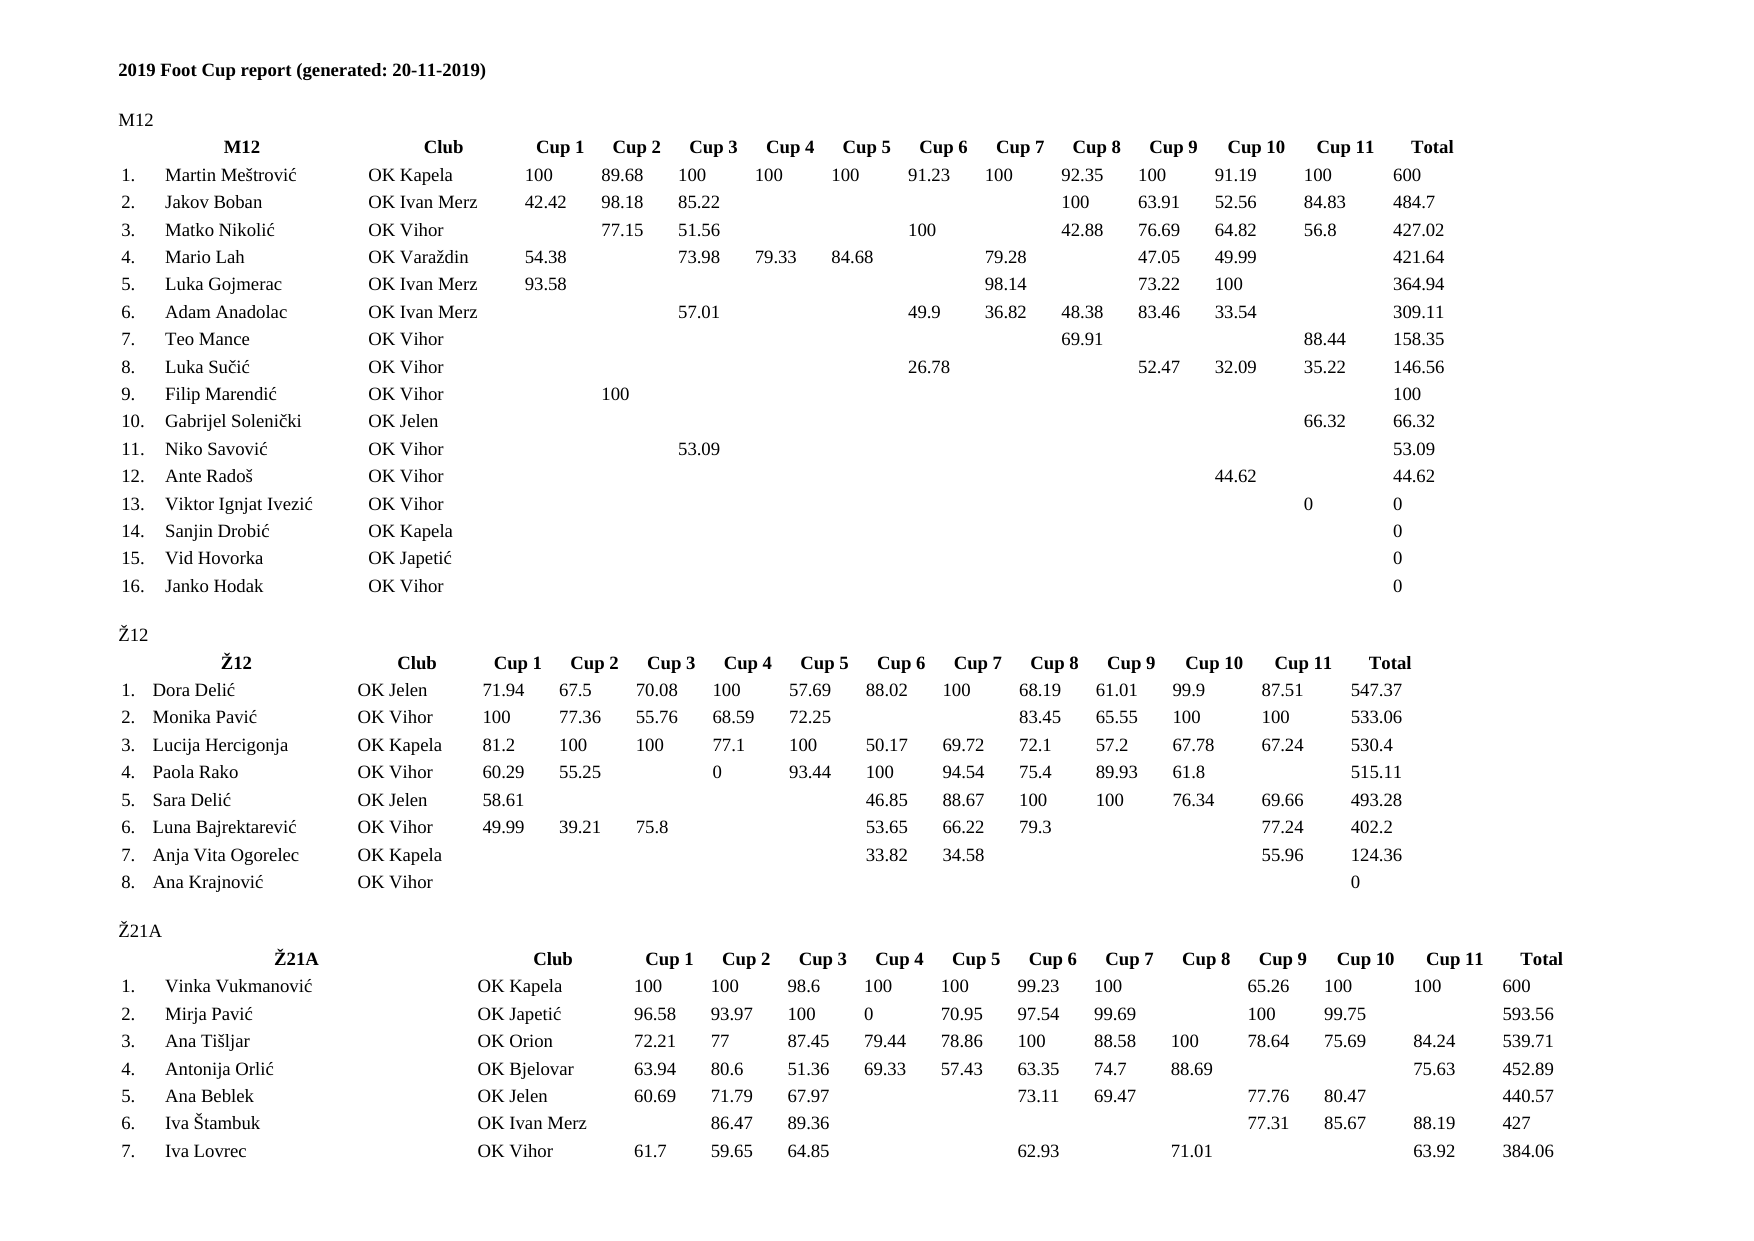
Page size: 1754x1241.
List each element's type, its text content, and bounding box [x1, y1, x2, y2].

table_cell 60.69 [631, 1082, 708, 1109]
table_cell 85.67 [1321, 1109, 1410, 1137]
table_cell 87.45 [784, 1027, 861, 1054]
table_header Cup 4 [709, 649, 786, 676]
table_cell OK Vihor [365, 325, 522, 353]
table_cell 89.36 [784, 1109, 861, 1137]
table_cell 52.56 [1212, 188, 1301, 216]
table_cell 77.24 [1259, 813, 1348, 841]
table_cell 100 [1169, 704, 1258, 731]
table_cell Luka Sučić [162, 353, 365, 380]
table_cell 427 [1499, 1109, 1584, 1137]
table_cell 124.36 [1348, 841, 1432, 868]
table_cell 66.32 [1390, 408, 1474, 435]
table_cell 44.62 [1212, 462, 1301, 489]
table_cell OK Kapela [354, 841, 479, 868]
table_cell Jakov Boban [162, 188, 365, 216]
table_cell 493.28 [1348, 786, 1432, 813]
table_cell 97.54 [1014, 1000, 1091, 1027]
table_cell Niko Savović [162, 435, 365, 462]
table_cell 0 [1390, 490, 1474, 517]
table_cell 44.62 [1390, 462, 1474, 489]
table_cell [982, 462, 1058, 489]
table_cell [522, 490, 598, 517]
table_cell [1321, 1055, 1410, 1082]
table_cell [1093, 841, 1169, 868]
table_cell 69.33 [861, 1055, 938, 1082]
table_cell 6. [118, 298, 162, 325]
table_cell [939, 868, 1016, 895]
table_header Total [1390, 134, 1474, 161]
table_cell [1135, 408, 1212, 435]
table_cell Sanjin Drobić [162, 517, 365, 544]
table_header Cup 7 [982, 134, 1058, 161]
table_cell [863, 868, 939, 895]
table_cell [828, 435, 905, 462]
table_cell 75.63 [1410, 1055, 1499, 1082]
table_cell [522, 353, 598, 380]
table_cell [982, 216, 1058, 243]
table_header Cup 10 [1212, 134, 1301, 161]
table_cell 53.65 [863, 813, 939, 841]
text Ž12 [118, 624, 1695, 646]
table_cell 100 [1014, 1027, 1091, 1054]
table_cell [1301, 572, 1390, 599]
table_cell 16. [118, 572, 162, 599]
table_cell 484.7 [1390, 188, 1474, 216]
table_cell 77.1 [709, 731, 786, 758]
table_cell [982, 517, 1058, 544]
table_cell [861, 1109, 938, 1137]
table_cell 57.2 [1093, 731, 1169, 758]
table_cell 100 [784, 1000, 861, 1027]
table_cell [905, 380, 982, 407]
table_cell [1135, 572, 1212, 599]
table_cell 75.8 [633, 813, 709, 841]
table_cell 73.98 [675, 243, 752, 270]
table_cell 88.58 [1091, 1027, 1168, 1054]
table_cell [1301, 517, 1390, 544]
table_cell [1212, 544, 1301, 572]
table_cell 67.5 [556, 676, 633, 703]
table_cell [982, 544, 1058, 572]
table_cell 0 [861, 1000, 938, 1027]
table_cell OK Vihor [365, 462, 522, 489]
table_cell 91.23 [905, 161, 982, 188]
table_cell 402.2 [1348, 813, 1432, 841]
table_cell 78.64 [1244, 1027, 1321, 1054]
table_cell Luka Gojmerac [162, 270, 365, 298]
table_cell [1135, 544, 1212, 572]
table_cell [1058, 435, 1135, 462]
table_cell 51.36 [784, 1055, 861, 1082]
table_cell [1259, 758, 1348, 786]
table_cell 49.9 [905, 298, 982, 325]
table_cell Adam Anadolac [162, 298, 365, 325]
table_cell 100 [1301, 161, 1390, 188]
table_cell 547.37 [1348, 676, 1432, 703]
table_cell [1169, 841, 1258, 868]
table_cell 79.3 [1016, 813, 1093, 841]
table_cell [1058, 408, 1135, 435]
table_cell [598, 270, 675, 298]
table_cell [828, 353, 905, 380]
table_cell [522, 298, 598, 325]
table_cell [522, 517, 598, 544]
table_header Cup 6 [1014, 945, 1091, 972]
table_cell 100 [1259, 704, 1348, 731]
table_cell [786, 786, 863, 813]
table_cell 76.69 [1135, 216, 1212, 243]
table_cell Martin Meštrović [162, 161, 365, 188]
table_cell 59.65 [708, 1137, 784, 1164]
table_cell 1. [118, 161, 162, 188]
table_cell [1135, 462, 1212, 489]
table_cell [982, 490, 1058, 517]
table_header Cup 1 [479, 649, 556, 676]
table_cell [675, 544, 752, 572]
table_cell [938, 1137, 1014, 1164]
table_cell 7. [118, 1137, 162, 1164]
table_cell 452.89 [1499, 1055, 1584, 1082]
table_cell 71.01 [1168, 1137, 1244, 1164]
table_cell 88.19 [1410, 1109, 1499, 1137]
table_cell 98.6 [784, 972, 861, 1000]
table_cell OK Ivan Merz [365, 188, 522, 216]
table_cell 86.47 [708, 1109, 784, 1137]
table_cell [1212, 380, 1301, 407]
table_cell 80.47 [1321, 1082, 1410, 1109]
table_cell [828, 380, 905, 407]
table_cell [598, 435, 675, 462]
table_cell 100 [1016, 786, 1093, 813]
table_cell [1168, 972, 1244, 1000]
table_cell 42.88 [1058, 216, 1135, 243]
table_cell [861, 1137, 938, 1164]
table_cell [1301, 243, 1390, 270]
table_cell [1212, 517, 1301, 544]
table_cell 2. [118, 188, 162, 216]
table_cell [598, 408, 675, 435]
table_cell 89.93 [1093, 758, 1169, 786]
table_cell OK Jelen [475, 1082, 631, 1109]
table_cell 75.4 [1016, 758, 1093, 786]
table_cell [828, 462, 905, 489]
table_cell 100 [522, 161, 598, 188]
table_cell [752, 298, 828, 325]
table_header Cup 7 [939, 649, 1016, 676]
table_cell 100 [556, 731, 633, 758]
table_cell 83.45 [1016, 704, 1093, 731]
table_cell [675, 408, 752, 435]
table_cell OK Ivan Merz [365, 270, 522, 298]
table_cell OK Kapela [365, 517, 522, 544]
table_cell [709, 868, 786, 895]
table_cell [633, 841, 709, 868]
table_cell [1410, 1082, 1499, 1109]
table_cell [1301, 544, 1390, 572]
table_cell Janko Hodak [162, 572, 365, 599]
table_cell 55.25 [556, 758, 633, 786]
table_cell 79.28 [982, 243, 1058, 270]
table_cell 3. [118, 731, 149, 758]
table_header Cup 5 [938, 945, 1014, 972]
table_cell 100 [631, 972, 708, 1000]
table_cell 427.02 [1390, 216, 1474, 243]
table_cell 69.72 [939, 731, 1016, 758]
table_cell 49.99 [479, 813, 556, 841]
table_header Cup 2 [708, 945, 784, 972]
table_cell 539.71 [1499, 1027, 1584, 1054]
table_cell [828, 188, 905, 216]
table_cell 13. [118, 490, 162, 517]
table_cell Ana Krajnović [150, 868, 354, 895]
table_cell 80.6 [708, 1055, 784, 1082]
table_cell 100 [708, 972, 784, 1000]
table_cell [939, 704, 1016, 731]
table_cell 8. [118, 353, 162, 380]
table_cell [863, 704, 939, 731]
table_cell [1058, 544, 1135, 572]
table_cell Ante Radoš [162, 462, 365, 489]
table_cell [1058, 490, 1135, 517]
table_cell 600 [1390, 161, 1474, 188]
table_cell Anja Vita Ogorelec [150, 841, 354, 868]
table_cell 84.24 [1410, 1027, 1499, 1054]
table_header Cup 9 [1244, 945, 1321, 972]
table_cell 5. [118, 786, 149, 813]
table_cell [675, 325, 752, 353]
table_cell 33.82 [863, 841, 939, 868]
table_cell [1014, 1109, 1091, 1137]
table_cell OK Orion [475, 1027, 631, 1054]
table_cell 72.1 [1016, 731, 1093, 758]
table_cell [828, 490, 905, 517]
table_cell [522, 408, 598, 435]
table_cell [1244, 1137, 1321, 1164]
table_header Ž12 [118, 649, 354, 676]
table_cell 71.94 [479, 676, 556, 703]
table_cell 89.68 [598, 161, 675, 188]
table_cell 100 [905, 216, 982, 243]
table_cell 100 [479, 704, 556, 731]
table_cell [982, 435, 1058, 462]
table_cell 309.11 [1390, 298, 1474, 325]
table_cell 4. [118, 758, 149, 786]
table_header Cup 6 [863, 649, 939, 676]
table_cell 63.91 [1135, 188, 1212, 216]
table_cell [905, 572, 982, 599]
table_cell [1168, 1109, 1244, 1137]
table_cell OK Kapela [475, 972, 631, 1000]
table_cell 533.06 [1348, 704, 1432, 731]
table_cell [828, 408, 905, 435]
table_cell [1016, 841, 1093, 868]
table_cell [1169, 868, 1258, 895]
table_cell [1212, 435, 1301, 462]
table_cell [752, 270, 828, 298]
table_header Cup 4 [861, 945, 938, 972]
table_cell 600 [1499, 972, 1584, 1000]
table_header Cup 10 [1169, 649, 1258, 676]
table_cell [479, 868, 556, 895]
table_cell 87.51 [1259, 676, 1348, 703]
table_cell [598, 462, 675, 489]
table_cell 73.22 [1135, 270, 1212, 298]
table_cell OK Vihor [365, 353, 522, 380]
table_cell [675, 517, 752, 544]
table_cell 57.43 [938, 1055, 1014, 1082]
table_cell 61.8 [1169, 758, 1258, 786]
table_cell OK Ivan Merz [475, 1109, 631, 1137]
table_cell 64.82 [1212, 216, 1301, 243]
table_cell 35.22 [1301, 353, 1390, 380]
table_cell 63.92 [1410, 1137, 1499, 1164]
table_cell 93.58 [522, 270, 598, 298]
table_cell [1016, 868, 1093, 895]
table_cell [675, 380, 752, 407]
table_cell Matko Nikolić [162, 216, 365, 243]
table_cell 440.57 [1499, 1082, 1584, 1109]
table_cell 100 [1135, 161, 1212, 188]
table_cell 92.35 [1058, 161, 1135, 188]
table_cell 98.14 [982, 270, 1058, 298]
table_cell Vinka Vukmanović [162, 972, 474, 1000]
table_cell 0 [1390, 544, 1474, 572]
table_cell 60.29 [479, 758, 556, 786]
table_cell [1212, 572, 1301, 599]
table_cell 5. [118, 1082, 162, 1109]
table_cell [828, 517, 905, 544]
table_cell [1244, 1055, 1321, 1082]
text M12 [118, 109, 1695, 130]
table_cell [752, 216, 828, 243]
table_cell 66.32 [1301, 408, 1390, 435]
table_cell 6. [118, 1109, 162, 1137]
table_cell OK Varaždin [365, 243, 522, 270]
table_header Cup 11 [1410, 945, 1499, 972]
table_cell [828, 298, 905, 325]
table_cell [905, 490, 982, 517]
table_cell Luna Bajrektarević [150, 813, 354, 841]
table_cell 77.76 [1244, 1082, 1321, 1109]
table_cell [905, 544, 982, 572]
table_cell [828, 572, 905, 599]
table_cell 100 [1390, 380, 1474, 407]
table_cell 100 [939, 676, 1016, 703]
table_cell [1212, 325, 1301, 353]
table_cell 10. [118, 408, 162, 435]
table_cell 2. [118, 704, 149, 731]
table_header Cup 7 [1091, 945, 1168, 972]
table_cell 77 [708, 1027, 784, 1054]
table_cell 88.44 [1301, 325, 1390, 353]
table_cell [598, 572, 675, 599]
table_cell Lucija Hercigonja [150, 731, 354, 758]
table_cell OK Vihor [365, 380, 522, 407]
table_cell OK Vihor [365, 572, 522, 599]
table_cell [752, 490, 828, 517]
table_cell [752, 544, 828, 572]
table_cell 88.67 [939, 786, 1016, 813]
table_cell 78.86 [938, 1027, 1014, 1054]
table_header M12 [118, 134, 365, 161]
table_cell 100 [1410, 972, 1499, 1000]
table_cell 384.06 [1499, 1137, 1584, 1164]
table_cell 69.91 [1058, 325, 1135, 353]
table_cell [1058, 243, 1135, 270]
table_header Club [475, 945, 631, 972]
table_cell 7. [118, 841, 149, 868]
table_cell 93.97 [708, 1000, 784, 1027]
table_cell 84.83 [1301, 188, 1390, 216]
table_cell 61.7 [631, 1137, 708, 1164]
table_cell [1410, 1000, 1499, 1027]
table_cell 68.19 [1016, 676, 1093, 703]
table_cell [828, 216, 905, 243]
table_cell OK Vihor [354, 758, 479, 786]
table_cell [522, 325, 598, 353]
table_cell 100 [863, 758, 939, 786]
table_cell 100 [861, 972, 938, 1000]
table_header Cup 5 [786, 649, 863, 676]
table_cell [1093, 813, 1169, 841]
table_cell [598, 298, 675, 325]
table_cell 2. [118, 1000, 162, 1027]
table_cell [1058, 380, 1135, 407]
table_cell 12. [118, 462, 162, 489]
text 2019 Foot Cup report (generated: 20-11-2019) [118, 59, 1695, 81]
table_header Club [365, 134, 522, 161]
table_cell 100 [1212, 270, 1301, 298]
table_header Cup 1 [522, 134, 598, 161]
table_cell 75.69 [1321, 1027, 1410, 1054]
table_cell OK Vihor [365, 490, 522, 517]
table_cell 84.68 [828, 243, 905, 270]
table_cell 100 [786, 731, 863, 758]
table_cell 57.69 [786, 676, 863, 703]
table_cell 73.11 [1014, 1082, 1091, 1109]
table_cell [1301, 435, 1390, 462]
table_cell [675, 462, 752, 489]
table_header Ž21A [118, 945, 474, 972]
table_cell 0 [1390, 572, 1474, 599]
table_cell [905, 325, 982, 353]
table_cell 593.56 [1499, 1000, 1584, 1027]
table_cell [598, 517, 675, 544]
table_cell OK Jelen [365, 408, 522, 435]
table_cell Paola Rako [150, 758, 354, 786]
table_cell OK Jelen [354, 676, 479, 703]
table_cell OK Japetić [475, 1000, 631, 1027]
table_cell [905, 270, 982, 298]
table_cell [1058, 462, 1135, 489]
table_cell 57.01 [675, 298, 752, 325]
table_header Club [354, 649, 479, 676]
table_cell [1321, 1137, 1410, 1164]
table_cell [828, 544, 905, 572]
table_cell 63.35 [1014, 1055, 1091, 1082]
table_cell 83.46 [1135, 298, 1212, 325]
table_cell 67.97 [784, 1082, 861, 1109]
table_cell [1058, 270, 1135, 298]
table_cell 11. [118, 435, 162, 462]
table_cell 34.58 [939, 841, 1016, 868]
table_cell [598, 544, 675, 572]
table_cell 94.54 [939, 758, 1016, 786]
table_cell [522, 380, 598, 407]
table_cell 5. [118, 270, 162, 298]
table_cell 36.82 [982, 298, 1058, 325]
table_cell 56.8 [1301, 216, 1390, 243]
table_cell [1135, 435, 1212, 462]
table_cell OK Vihor [365, 435, 522, 462]
table_cell 67.24 [1259, 731, 1348, 758]
table_cell 0 [709, 758, 786, 786]
table_cell 93.44 [786, 758, 863, 786]
table_cell [752, 572, 828, 599]
table_cell 99.75 [1321, 1000, 1410, 1027]
table_cell 32.09 [1212, 353, 1301, 380]
table_cell 100 [709, 676, 786, 703]
table_cell 70.95 [938, 1000, 1014, 1027]
table_cell 33.54 [1212, 298, 1301, 325]
table_header Cup 3 [633, 649, 709, 676]
table_cell Iva Štambuk [162, 1109, 474, 1137]
table_cell [633, 786, 709, 813]
table_cell [675, 572, 752, 599]
table_cell [1135, 490, 1212, 517]
table_cell 100 [938, 972, 1014, 1000]
table_cell [1212, 490, 1301, 517]
table_header Cup 11 [1301, 134, 1390, 161]
table_cell OK Kapela [365, 161, 522, 188]
table_cell [1135, 380, 1212, 407]
table_cell [1091, 1109, 1168, 1137]
table_cell 100 [1093, 786, 1169, 813]
table_header Cup 9 [1093, 649, 1169, 676]
table_cell 100 [1091, 972, 1168, 1000]
table_cell Mario Lah [162, 243, 365, 270]
table_cell 100 [982, 161, 1058, 188]
table_cell 100 [1321, 972, 1410, 1000]
table_cell 53.09 [1390, 435, 1474, 462]
table_cell 100 [633, 731, 709, 758]
table_cell 8. [118, 868, 149, 895]
table_cell [786, 868, 863, 895]
table_cell 7. [118, 325, 162, 353]
table_cell OK Bjelovar [475, 1055, 631, 1082]
table_cell [556, 786, 633, 813]
table_cell [1301, 380, 1390, 407]
table_cell 77.36 [556, 704, 633, 731]
table_cell OK Vihor [354, 813, 479, 841]
table_header Cup 9 [1135, 134, 1212, 161]
table_cell OK Vihor [354, 704, 479, 731]
table_cell [631, 1109, 708, 1137]
table_cell [982, 408, 1058, 435]
table_cell 62.93 [1014, 1137, 1091, 1164]
table_cell [675, 490, 752, 517]
table_cell 1. [118, 676, 149, 703]
table_cell [709, 813, 786, 841]
table_cell 99.23 [1014, 972, 1091, 1000]
table_cell 47.05 [1135, 243, 1212, 270]
table_cell [786, 813, 863, 841]
table_cell [598, 490, 675, 517]
table_cell [479, 841, 556, 868]
table_cell 77.31 [1244, 1109, 1321, 1137]
table_cell OK Japetić [365, 544, 522, 572]
table_cell 64.85 [784, 1137, 861, 1164]
table_header Cup 2 [598, 134, 675, 161]
table_cell OK Kapela [354, 731, 479, 758]
table_cell Vid Hovorka [162, 544, 365, 572]
table_cell [752, 408, 828, 435]
table_cell OK Vihor [354, 868, 479, 895]
table_cell Ana Beblek [162, 1082, 474, 1109]
table_cell 100 [675, 161, 752, 188]
table_cell [786, 841, 863, 868]
table_cell 3. [118, 216, 162, 243]
table_cell 79.33 [752, 243, 828, 270]
table_cell OK Vihor [365, 216, 522, 243]
table_cell 1. [118, 972, 162, 1000]
table_cell 146.56 [1390, 353, 1474, 380]
table_header Total [1499, 945, 1584, 972]
table_cell 0 [1301, 490, 1390, 517]
table_cell [1259, 868, 1348, 895]
table_cell 100 [1244, 1000, 1321, 1027]
table_cell [522, 572, 598, 599]
table_cell [556, 868, 633, 895]
table_cell 65.55 [1093, 704, 1169, 731]
table_header Cup 2 [556, 649, 633, 676]
table_cell [938, 1082, 1014, 1109]
table_cell 421.64 [1390, 243, 1474, 270]
table_cell 100 [1058, 188, 1135, 216]
table_cell 0 [1390, 517, 1474, 544]
table_cell Monika Pavić [150, 704, 354, 731]
table_cell 68.59 [709, 704, 786, 731]
table_cell 530.4 [1348, 731, 1432, 758]
table_cell [752, 325, 828, 353]
table_cell 3. [118, 1027, 162, 1054]
table_cell 70.08 [633, 676, 709, 703]
table_cell [633, 868, 709, 895]
table_cell [556, 841, 633, 868]
table_cell 100 [752, 161, 828, 188]
table_cell [709, 841, 786, 868]
table_cell 46.85 [863, 786, 939, 813]
text Ž21A [118, 920, 1695, 942]
table_header Cup 1 [631, 945, 708, 972]
table_cell 53.09 [675, 435, 752, 462]
table_cell 91.19 [1212, 161, 1301, 188]
table_cell [1301, 298, 1390, 325]
table_cell Sara Delić [150, 786, 354, 813]
table_cell 67.78 [1169, 731, 1258, 758]
table_cell [828, 270, 905, 298]
table_cell [1058, 517, 1135, 544]
table_cell 55.76 [633, 704, 709, 731]
table_cell Ana Tišljar [162, 1027, 474, 1054]
table_cell [675, 270, 752, 298]
table_cell Viktor Ignjat Ivezić [162, 490, 365, 517]
table_cell [752, 517, 828, 544]
table_cell 100 [828, 161, 905, 188]
table_cell [982, 188, 1058, 216]
table_header Cup 8 [1168, 945, 1244, 972]
table_cell [522, 462, 598, 489]
table_cell 54.38 [522, 243, 598, 270]
table_cell 158.35 [1390, 325, 1474, 353]
table_cell [982, 380, 1058, 407]
table_cell [861, 1082, 938, 1109]
table_header Cup 4 [752, 134, 828, 161]
table_cell [752, 435, 828, 462]
table_header Total [1348, 649, 1432, 676]
table_cell 52.47 [1135, 353, 1212, 380]
table_cell 88.02 [863, 676, 939, 703]
table_cell [905, 517, 982, 544]
table_cell [982, 353, 1058, 380]
table_cell 14. [118, 517, 162, 544]
table_header Cup 8 [1058, 134, 1135, 161]
table_cell 364.94 [1390, 270, 1474, 298]
table_cell 72.25 [786, 704, 863, 731]
table_cell [905, 435, 982, 462]
table_cell 42.42 [522, 188, 598, 216]
table_cell [1058, 572, 1135, 599]
table_cell OK Ivan Merz [365, 298, 522, 325]
table_cell 51.56 [675, 216, 752, 243]
table_cell [675, 353, 752, 380]
table_cell [982, 325, 1058, 353]
table_cell 69.47 [1091, 1082, 1168, 1109]
table_cell 26.78 [905, 353, 982, 380]
table_cell 9. [118, 380, 162, 407]
table_cell Dora Delić [150, 676, 354, 703]
table_cell [1169, 813, 1258, 841]
table_cell 81.2 [479, 731, 556, 758]
table_header Cup 11 [1259, 649, 1348, 676]
table_cell 65.26 [1244, 972, 1321, 1000]
table_cell 100 [1168, 1027, 1244, 1054]
table_cell 96.58 [631, 1000, 708, 1027]
table_cell [1093, 868, 1169, 895]
table_cell 55.96 [1259, 841, 1348, 868]
table_header Cup 10 [1321, 945, 1410, 972]
table_cell [598, 353, 675, 380]
table_cell Filip Marendić [162, 380, 365, 407]
table_cell OK Jelen [354, 786, 479, 813]
table_cell [1212, 408, 1301, 435]
table_cell [752, 353, 828, 380]
table_cell 0 [1348, 868, 1432, 895]
table_cell Mirja Pavić [162, 1000, 474, 1027]
table_cell [709, 786, 786, 813]
table_cell [752, 380, 828, 407]
table_cell [828, 325, 905, 353]
table_cell 48.38 [1058, 298, 1135, 325]
table_header Cup 3 [784, 945, 861, 972]
table_cell [905, 408, 982, 435]
table_cell [1058, 353, 1135, 380]
table_cell [905, 188, 982, 216]
table_cell [1168, 1082, 1244, 1109]
table_cell [1301, 270, 1390, 298]
table_cell 76.34 [1169, 786, 1258, 813]
table_cell [633, 758, 709, 786]
table_cell 58.61 [479, 786, 556, 813]
table_cell [1135, 517, 1212, 544]
table_cell OK Vihor [475, 1137, 631, 1164]
table_cell [1091, 1137, 1168, 1164]
table_cell [1168, 1000, 1244, 1027]
table_cell 77.15 [598, 216, 675, 243]
table_cell 98.18 [598, 188, 675, 216]
table_cell [522, 216, 598, 243]
table_cell 72.21 [631, 1027, 708, 1054]
table_cell Iva Lovrec [162, 1137, 474, 1164]
table_cell [905, 243, 982, 270]
table_cell 6. [118, 813, 149, 841]
table_header Cup 6 [905, 134, 982, 161]
table_cell 49.99 [1212, 243, 1301, 270]
table_cell [752, 188, 828, 216]
table_cell 74.7 [1091, 1055, 1168, 1082]
table_cell [1135, 325, 1212, 353]
table_cell [598, 325, 675, 353]
table_cell 88.69 [1168, 1055, 1244, 1082]
table_cell 69.66 [1259, 786, 1348, 813]
table_cell [522, 435, 598, 462]
table_cell 79.44 [861, 1027, 938, 1054]
table_cell 4. [118, 243, 162, 270]
table_cell 85.22 [675, 188, 752, 216]
table_cell [1301, 462, 1390, 489]
table_cell [598, 243, 675, 270]
table_cell Teo Mance [162, 325, 365, 353]
table_cell 50.17 [863, 731, 939, 758]
table_header Cup 8 [1016, 649, 1093, 676]
table_cell 4. [118, 1055, 162, 1082]
table_cell 71.79 [708, 1082, 784, 1109]
table_cell 61.01 [1093, 676, 1169, 703]
table_cell [982, 572, 1058, 599]
table_cell [905, 462, 982, 489]
table_cell [752, 462, 828, 489]
table_cell 99.69 [1091, 1000, 1168, 1027]
table_cell 39.21 [556, 813, 633, 841]
table_cell Antonija Orlić [162, 1055, 474, 1082]
table_cell [938, 1109, 1014, 1137]
table_header Cup 3 [675, 134, 752, 161]
table_cell [522, 544, 598, 572]
table_cell Gabrijel Solenički [162, 408, 365, 435]
table_cell 15. [118, 544, 162, 572]
table_cell 66.22 [939, 813, 1016, 841]
table_cell 99.9 [1169, 676, 1258, 703]
table_cell 100 [598, 380, 675, 407]
table_cell 515.11 [1348, 758, 1432, 786]
table_cell 63.94 [631, 1055, 708, 1082]
table_header Cup 5 [828, 134, 905, 161]
